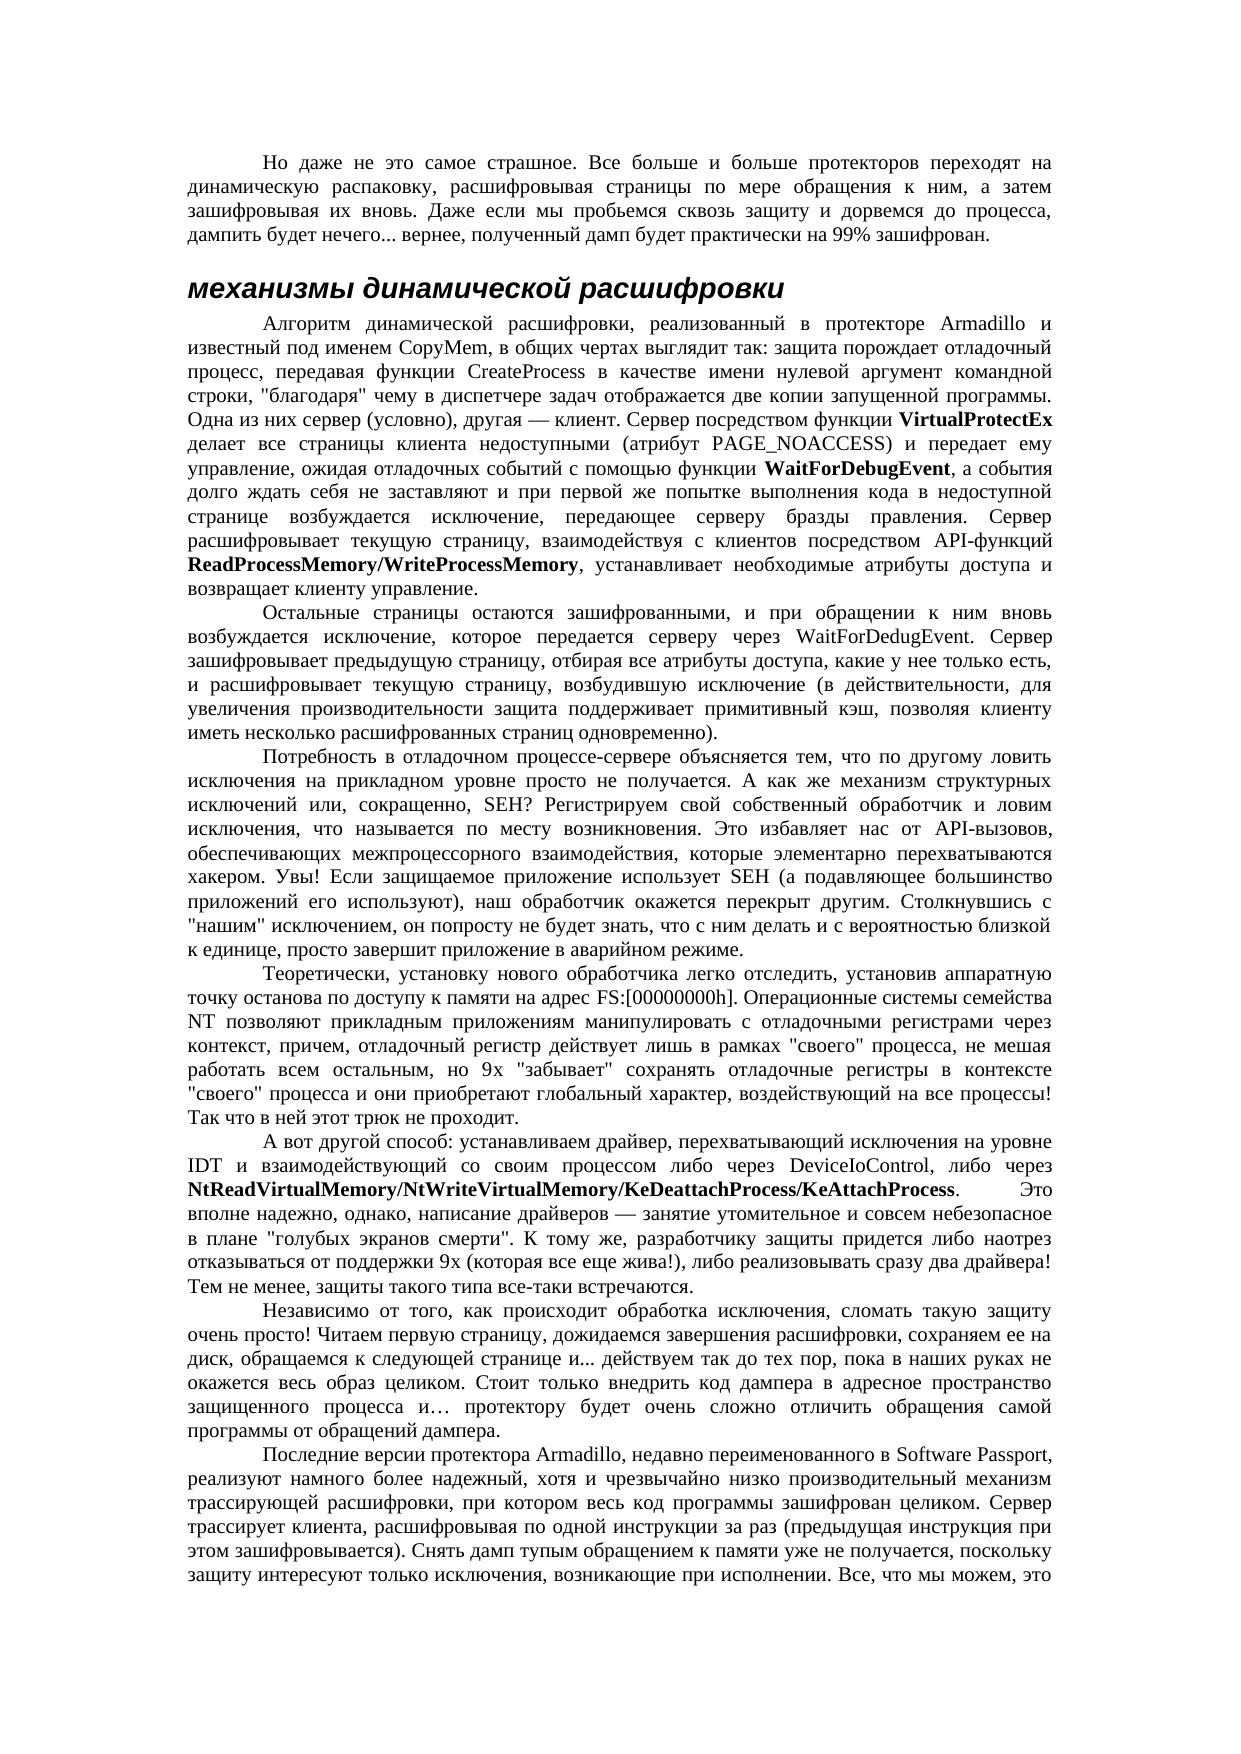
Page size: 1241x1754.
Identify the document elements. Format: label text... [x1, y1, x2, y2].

text А вот другой способ: устанавливаем драйвер, перехватывающий исключения на уровне IDT и взаимодействующий со своим процессом либо через DeviceIoControl, либо через NtReadVirtualMemory/NtWriteVirtualMemory/KeDeattachProcess/KeAttachProcess. Это вполне надежно, однако, написание драйверов — занятие утомительное и совсем небезопасное в плане "голубых экранов смерти". К тому же, разработчику защиты придется либо наотрез отказываться от поддержки 9x (которая все еще жива!), либо реализовывать сразу два драйвера! Тем не менее, защиты такого типа все-таки встречаются. [187, 1129, 1053, 1298]
text Но даже не это самое страшное. Все больше и больше протекторов переходят на динамическую распаковку, расшифровывая страницы по мере обращения к ним, а затем зашифровывая их вновь. Даже если мы пробьемся сквозь защиту и дорвемся до процесса, дампить будет нечего... вернее, полученный дамп будет практически на 99% зашифрован. [187, 150, 1053, 246]
text Остальные страницы остаются зашифрованными, и при обращении к ним вновь возбуждается исключение, которое передается серверу через WaitForDedugEvent. Сервер зашифровывает предыдущую страницу, отбирая все атрибуты доступа, какие у нее только есть, и расшифровывает текущую страницу, возбудившую исключение (в действительности, для увеличения производительности защита поддерживает примитивный кэш, позволяя клиенту иметь несколько расшифрованных страниц одновременно). [187, 600, 1053, 744]
text Алгоритм динамической расшифровки, реализованный в протекторе Armadillo и известный под именем CopyMem, в общих чертах выглядит так: защита порождает отладочный процесс, передавая функции CreateProcess в качестве имени нулевой аргумент командной строки, "благодаря" чему в диспетчере задач отображается две копии запущенной программы. Одна из них сервер (условно), другая — клиент. Сервер посредством функции VirtualProtectEx делает все страницы клиента недоступными (атрибут PAGE_NOACCESS) и передает ему управление, ожидая отладочных событий с помощью функции WaitForDebugEvent, а события долго ждать себя не заставляют и при первой же попытке выполнения кода в недоступной странице возбуждается исключение, передающее серверу бразды правления. Сервер расшифровывает текущую страницу, взаимодействуя с клиентов посредством API-функций ReadProcessMemory/WriteProcessMemory, устанавливает необходимые атрибуты доступа и возвращает клиенту управление. [187, 311, 1053, 600]
text Независимо от того, как происходит обработка исключения, сломать такую защиту очень просто! Читаем первую страницу, дожидаемся завершения расшифровки, сохраняем ее на диск, обращаемся к следующей странице и... действуем так до тех пор, пока в наших руках не окажется весь образ целиком. Стоит только внедрить код дампера в адресное пространство защищенного процесса и… протектору будет очень сложно отличить обращения самой программы от обращений дампера. [187, 1298, 1053, 1442]
text Потребность в отладочном процессе-сервере объясняется тем, что по другому ловить исключения на прикладном уровне просто не получается. А как же механизм структурных исключений или, сокращенно, SEH? Регистрируем свой собственный обработчик и ловим исключения, что называется по месту возникновения. Это избавляет нас от API-вызовов, обеспечивающих межпроцессорного взаимодействия, которые элементарно перехватываются хакером. Увы! Если защищаемое приложение использует SEH (а подавляющее большинство приложений его используют), наш обработчик окажется перекрыт другим. Столкнувшись с "нашим" исключением, он попросту не будет знать, что с ним делать и с вероятностью близкой к единице, просто завершит приложение в аварийном режиме. [187, 744, 1053, 961]
text Последние версии протектора Armadillo, недавно переименованного в Software Passport, реализуют намного более надежный, хотя и чрезвычайно низко производительный механизм трассирующей расшифровки, при котором весь код программы зашифрован целиком. Сервер трассирует клиента, расшифровывая по одной инструкции за раз (предыдущая инструкция при этом зашифровывается). Снять дамп тупым обращением к памяти уже не получается, поскольку защиту интересуют только исключения, возникающие при исполнении. Все, что мы можем, это [187, 1442, 1053, 1586]
subtitle механизмы динамической расшифровки [187, 271, 1053, 305]
text Теоретически, установку нового обработчика легко отследить, установив аппаратную точку останова по доступу к памяти на адрес FS:[00000000h]. Операционные системы семейства NT позволяют прикладным приложениям манипулировать с отладочными регистрами через контекст, причем, отладочный регистр действует лишь в рамках "своего" процесса, не мешая работать всем остальным, но 9x "забывает" сохранять отладочные регистры в контексте "своего" процесса и они приобретают глобальный характер, воздействующий на все процессы! Так что в ней этот трюк не проходит. [187, 961, 1053, 1129]
